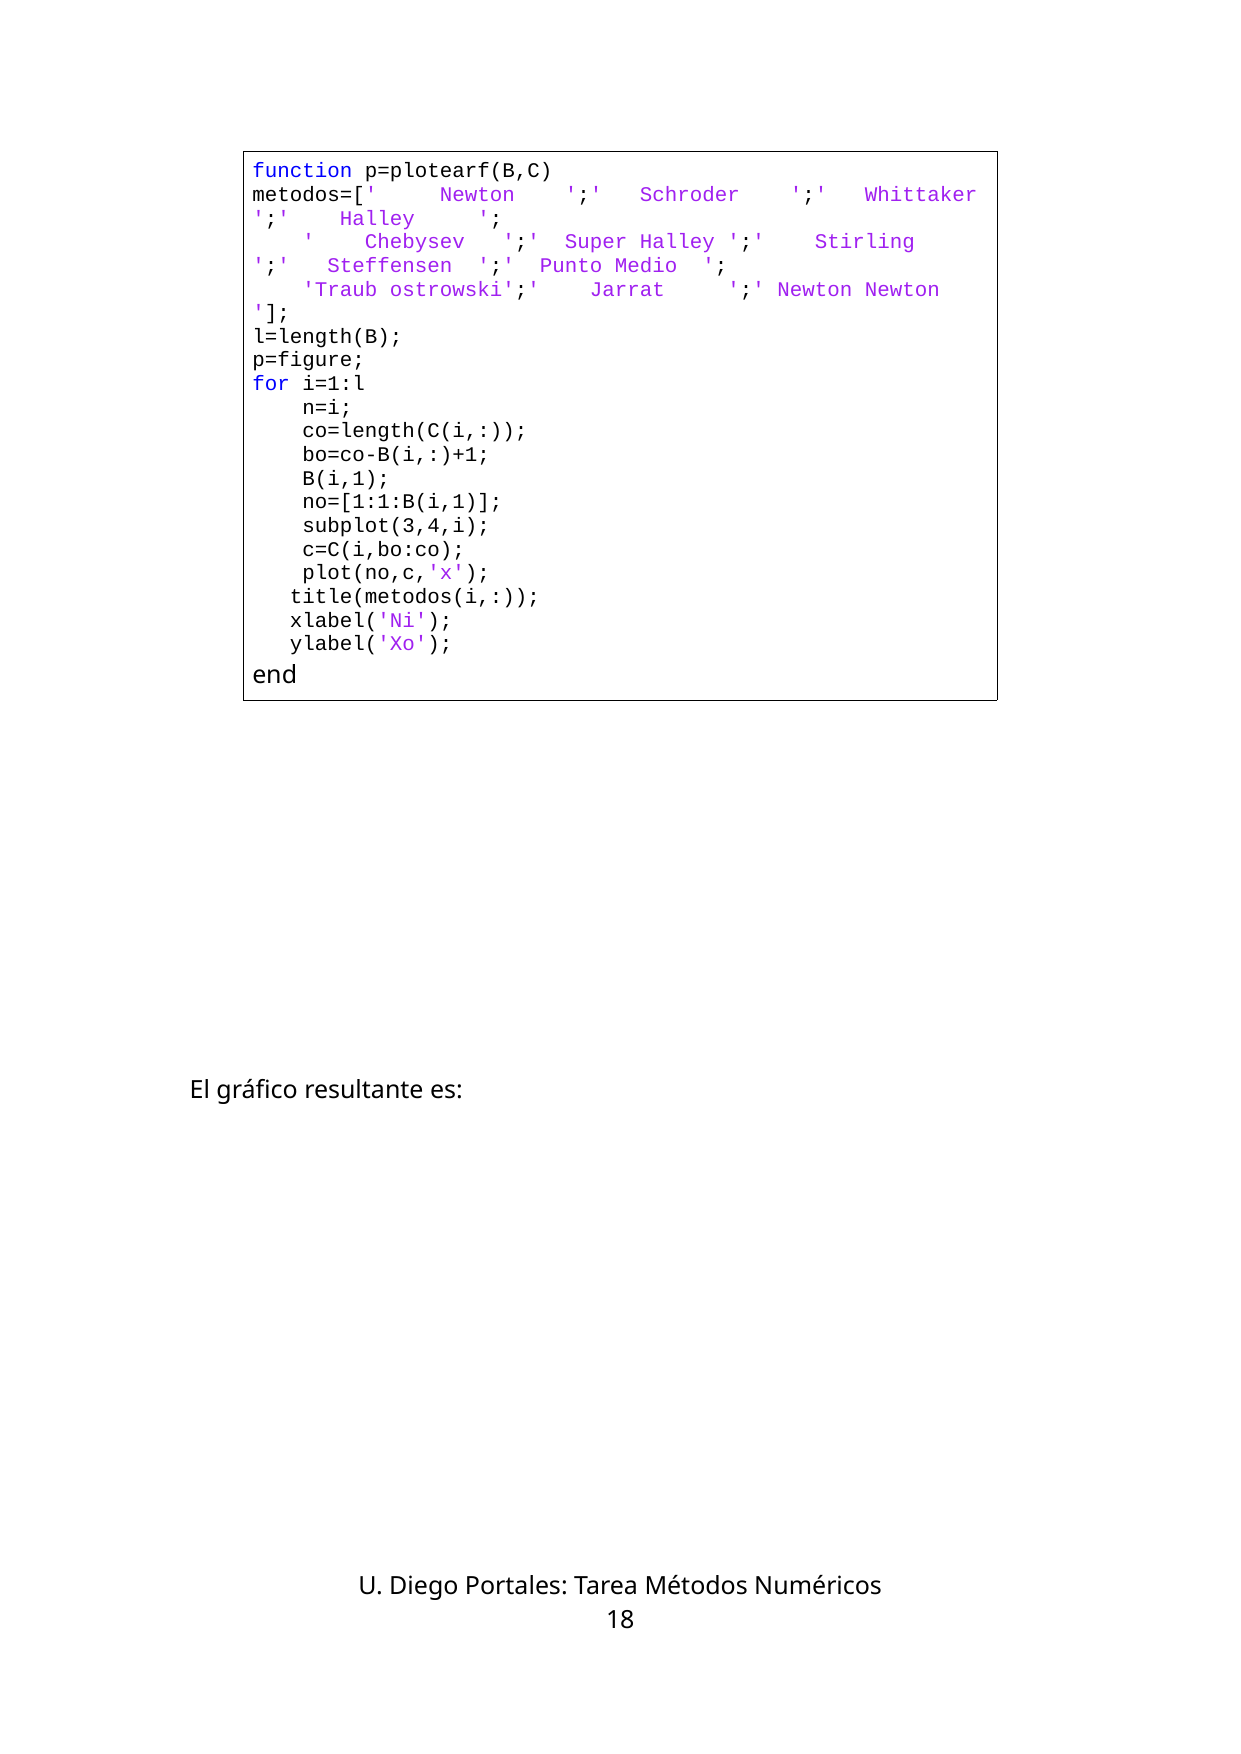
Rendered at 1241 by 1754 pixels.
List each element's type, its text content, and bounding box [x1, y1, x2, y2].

text subplot(3,4,i); [252, 515, 988, 539]
text ylabel('Xo'); [252, 633, 988, 657]
text title(metodos(i,:)); [252, 586, 988, 609]
text no=[1:1:B(i,1)]; [252, 491, 988, 515]
text l=length(B); [252, 326, 988, 349]
text end [252, 657, 988, 691]
text co=length(C(i,:)); [252, 420, 988, 444]
text plot(no,c,'x'); [252, 562, 988, 586]
text ' Chebysev ';' Super Halley ';' Stirling ';' Steffensen ';' Punto Medio '; [252, 231, 988, 278]
text bo=co-B(i,:)+1; [252, 444, 988, 468]
text El gráfico resultante es: [116, 1071, 1122, 1105]
text metodos=[' Newton ';' Schroder ';' Whittaker ';' Halley '; [252, 184, 988, 231]
text xlabel('Ni'); [252, 609, 988, 633]
text p=figure; [252, 349, 988, 373]
text n=i; [252, 397, 988, 420]
text B(i,1); [252, 468, 988, 491]
text function p=plotearf(B,C) [252, 160, 988, 184]
text c=C(i,bo:co); [252, 539, 988, 562]
text 'Traub ostrowski';' Jarrat ';' Newton Newton ']; [252, 278, 988, 326]
text for i=1:l [252, 373, 988, 397]
